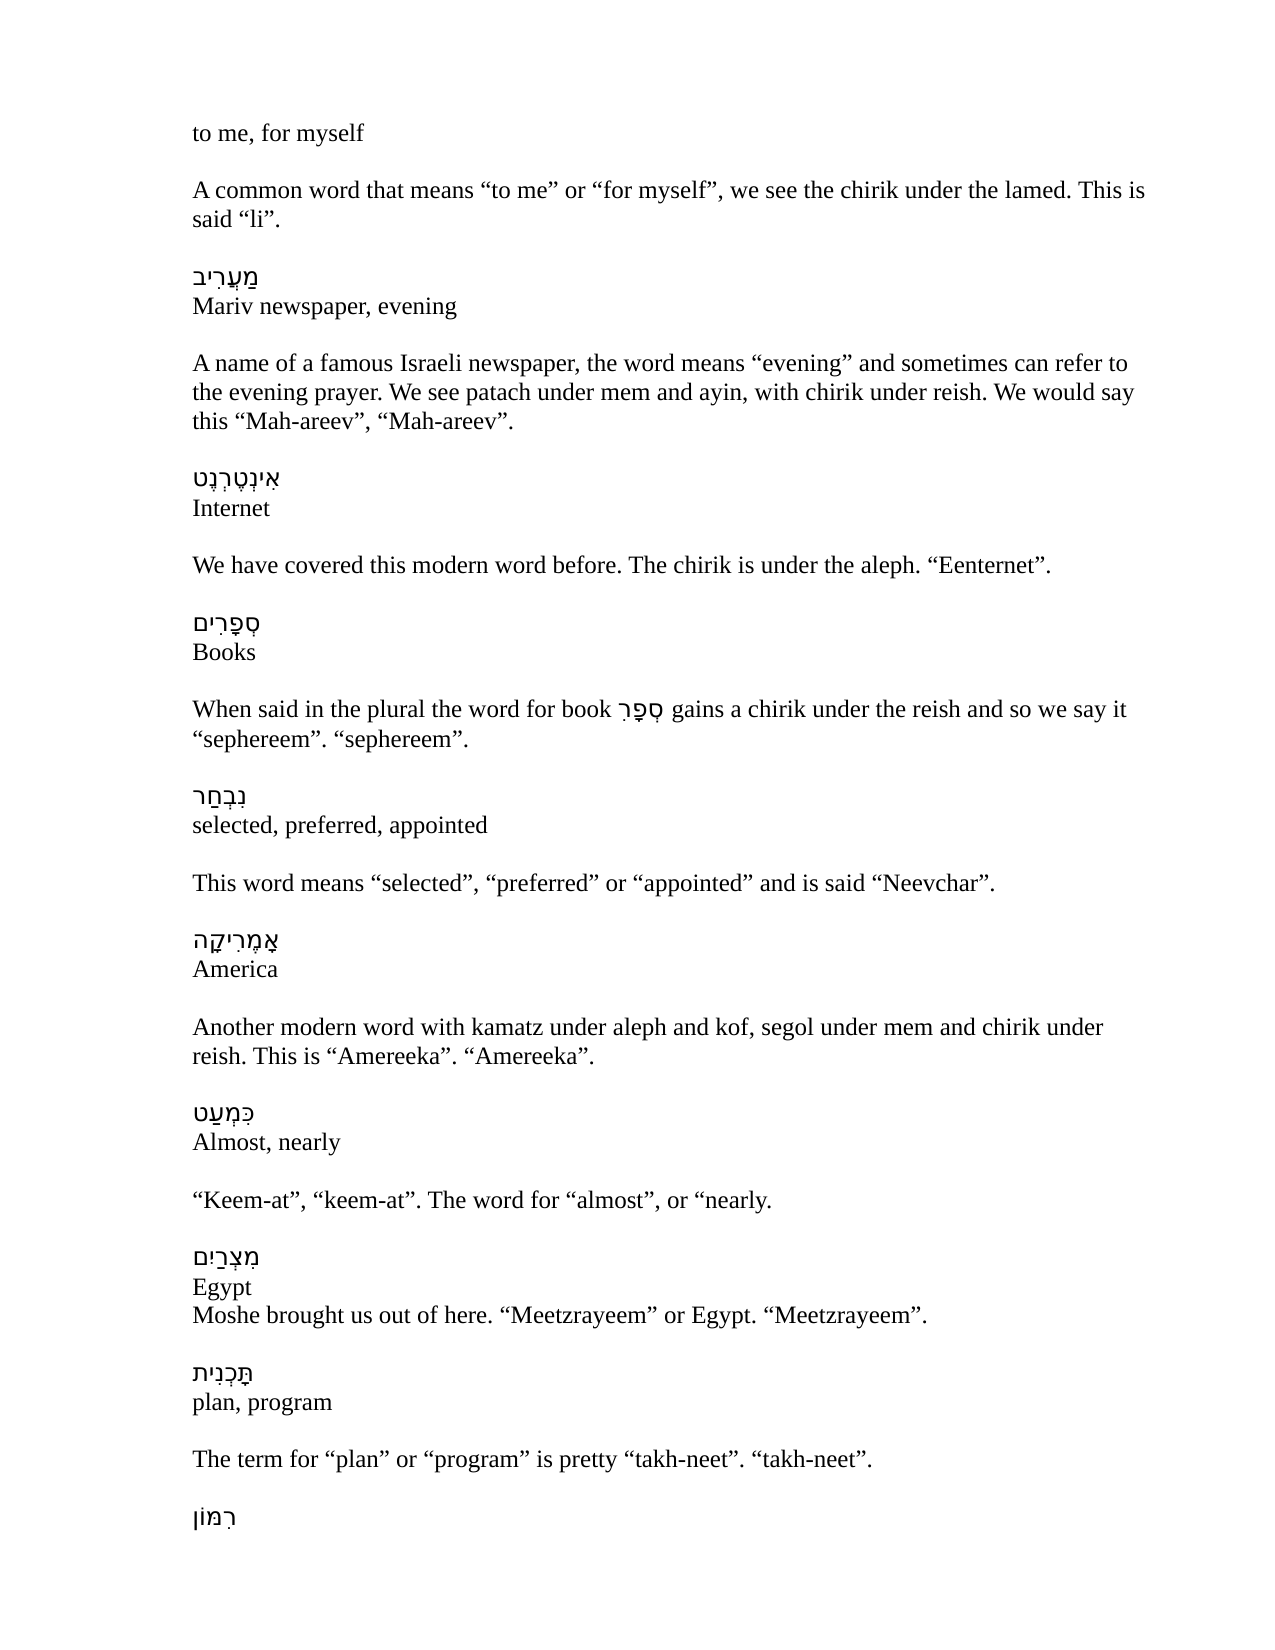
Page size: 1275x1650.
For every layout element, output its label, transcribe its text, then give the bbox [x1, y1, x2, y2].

text to me, for myself [192, 118, 1157, 147]
text Egypt [192, 1272, 1157, 1300]
text selected, preferred, appointed [192, 810, 1157, 839]
text נִבְחַר [192, 781, 1157, 810]
text Internet [192, 493, 1157, 521]
text Another modern word with kamatz under aleph and kof, segol under mem and chirik under reish. This is “Amereeka”. “Amereeka”. [192, 1012, 1157, 1069]
text Moshe brought us out of here. “Meetzrayeem” or Egypt. “Meetzrayeem”. [192, 1300, 1157, 1329]
text plan, program [192, 1387, 1157, 1416]
text Almost, nearly [192, 1127, 1157, 1156]
text מַעֲרִיב [192, 262, 1157, 291]
text When said in the plural the word for book סְפָרִ gains a chirik under the reish and so we say it “sephereem”. “sephereem”. [192, 694, 1157, 752]
text Books [192, 637, 1157, 666]
text רִמּוֹן [192, 1502, 1157, 1531]
text אִינְטֶרְנֶט [192, 463, 1157, 493]
text “Keem-at”, “keem-at”. The word for “almost”, or “nearly. [192, 1185, 1157, 1214]
text תָּכְנִית [192, 1358, 1157, 1387]
text מִצְרַיִם [192, 1242, 1157, 1272]
text America [192, 954, 1157, 983]
text We have covered this modern word before. The chirik is under the aleph. “Eenternet”. [192, 550, 1157, 579]
text כִּמְעַט [192, 1098, 1157, 1127]
text אָמֶרִיקָה [192, 925, 1157, 954]
text This word means “selected”, “preferred” or “appointed” and is said “Neevchar”. [192, 868, 1157, 897]
text Mariv newspaper, evening [192, 291, 1157, 320]
text A name of a famous Israeli newspaper, the word means “evening” and sometimes can refer to the evening prayer. We see patach under mem and ayin, with chirik under reish. We would say this “Mah-areev”, “Mah-areev”. [192, 348, 1157, 435]
text The term for “plan” or “program” is pretty “takh-neet”. “takh-neet”. [192, 1444, 1157, 1473]
text סְפָרִים [192, 608, 1157, 637]
text A common word that means “to me” or “for myself”, we see the chirik under the lamed. This is said “li”. [192, 176, 1157, 233]
